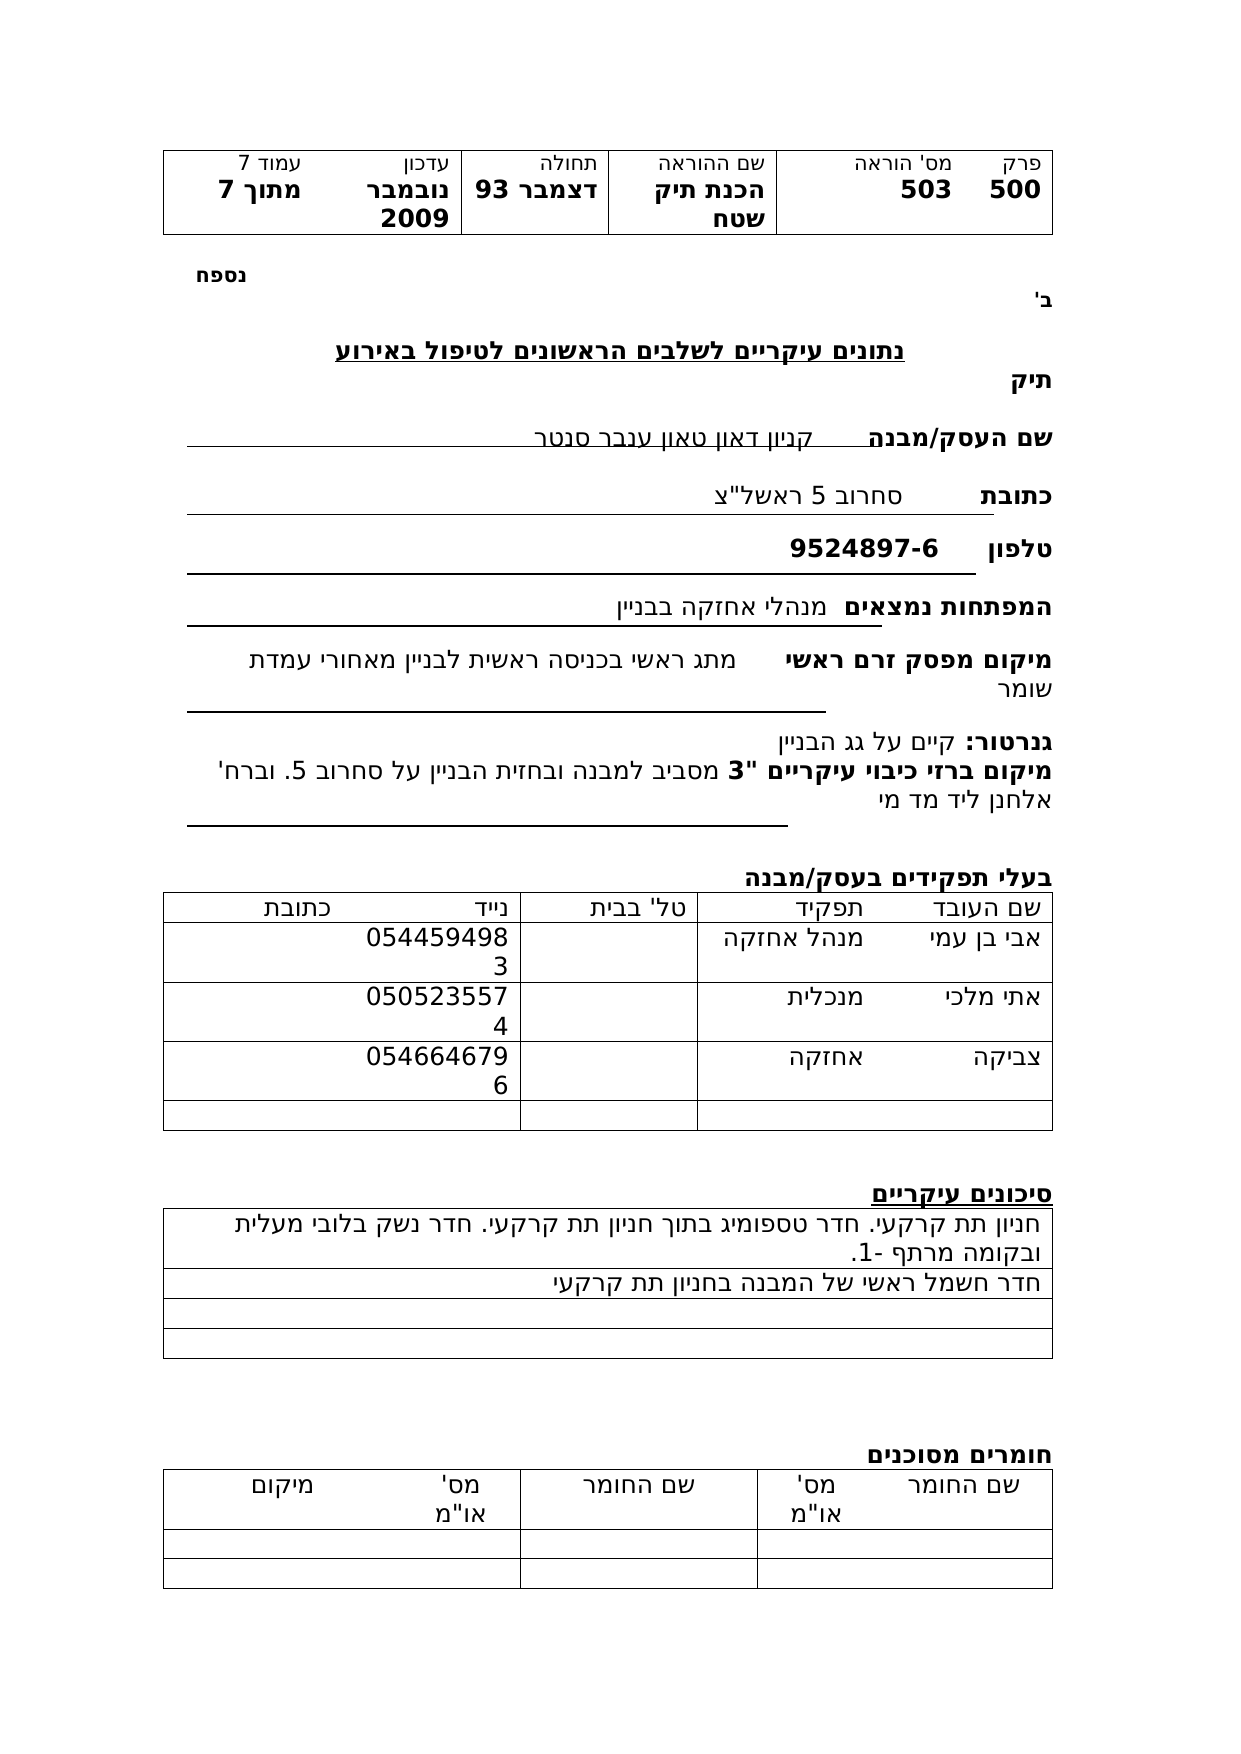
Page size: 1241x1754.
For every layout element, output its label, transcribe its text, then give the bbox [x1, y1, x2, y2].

table_cell מנכלית [698, 983, 875, 1041]
table_header תפקיד [698, 893, 875, 922]
table_header נייד [343, 893, 520, 922]
table_header תחולה דצמבר 93 [462, 151, 608, 234]
table_header כתובת [164, 893, 343, 922]
table_header מיקום [164, 1470, 401, 1528]
table_cell [164, 1299, 1052, 1328]
table_header שם העובד [875, 893, 1052, 922]
table_cell [401, 1530, 520, 1558]
table_cell [164, 1559, 401, 1588]
text סיכונים עיקריים [187, 1179, 1053, 1208]
table_cell [164, 1042, 343, 1100]
text נתונים עיקריים לשלבים הראשונים לטיפול באירוע [187, 336, 1053, 365]
text מיקום ברזי כיבוי עיקריים "3 מסביב למבנה ובחזית הבניין על סחרוב 5. וברח' אלחנן ליד מד מי [187, 757, 1053, 815]
table_header חניון תת קרקעי. חדר טספומיג בתוך חניון תת קרקעי. חדר נשק בלובי מעלית ובקומה מרתף -1. [164, 1209, 1052, 1268]
table_header מס' הוראה 503 [777, 151, 964, 234]
table_cell צביקה [875, 1042, 1052, 1100]
table_cell אחזקה [698, 1042, 875, 1100]
text בעלי תפקידים בעסק/מבנה [187, 863, 1053, 892]
table_cell [164, 1530, 401, 1558]
table_cell [875, 1559, 1052, 1588]
table_cell 0544594983 [343, 923, 520, 982]
text גנרטור: קיים על גג הבניין [187, 727, 1053, 757]
table_cell חדר חשמל ראשי של המבנה בחניון תת קרקעי [164, 1269, 1052, 1298]
table_cell [758, 1559, 875, 1588]
table_header מס' או"מ [401, 1470, 520, 1528]
text כתובת סחרוב 5 ראשל"צ [187, 481, 1053, 510]
table_cell [698, 1101, 875, 1130]
table_cell [164, 1329, 1052, 1357]
table_cell [521, 1559, 757, 1588]
table_cell [164, 983, 343, 1041]
table_cell [401, 1559, 520, 1588]
text חומרים מסוכנים [187, 1440, 1053, 1469]
table_header עמוד 7 מתוך 7 [164, 151, 313, 234]
table_header עדכון נובמבר 2009 [313, 151, 461, 234]
table_cell 0505235574 [343, 983, 520, 1041]
text נספח ב' [187, 263, 1053, 312]
table_cell [758, 1530, 875, 1558]
table_cell מנהל אחזקה [698, 923, 875, 982]
text שם העסק/מבנה קניון דאון טאון ענבר סנטר [187, 423, 1053, 452]
text מיקום מפסק זרם ראשי מתג ראשי בכניסה ראשית לבניין מאחורי עמדת שומר [187, 645, 1053, 703]
table_cell [521, 1042, 697, 1100]
table_header פרק 500 [964, 151, 1052, 234]
table_header טל' בבית [521, 893, 697, 922]
table_cell אתי מלכי [875, 983, 1052, 1041]
table_header שם ההוראה הכנת תיק שטח [609, 151, 776, 234]
table_cell [164, 1101, 343, 1130]
table_header מס' או"מ [758, 1470, 875, 1528]
table_cell [164, 923, 343, 982]
table_cell [343, 1101, 520, 1130]
table_cell 0546646796 [343, 1042, 520, 1100]
table_cell [521, 923, 697, 982]
table_header שם החומר [521, 1470, 757, 1528]
table_cell [875, 1530, 1052, 1558]
table_cell [521, 1101, 697, 1130]
text טלפון 9524897-6 [187, 534, 1053, 563]
table_cell [521, 983, 697, 1041]
table_cell [521, 1530, 757, 1558]
table_header שם החומר [875, 1470, 1052, 1528]
text המפתחות נמצאים מנהלי אחזקה בבניין [187, 592, 1053, 621]
table_cell [875, 1101, 1052, 1130]
table_cell אבי בן עמי [875, 923, 1052, 982]
text תיק [187, 365, 1053, 394]
